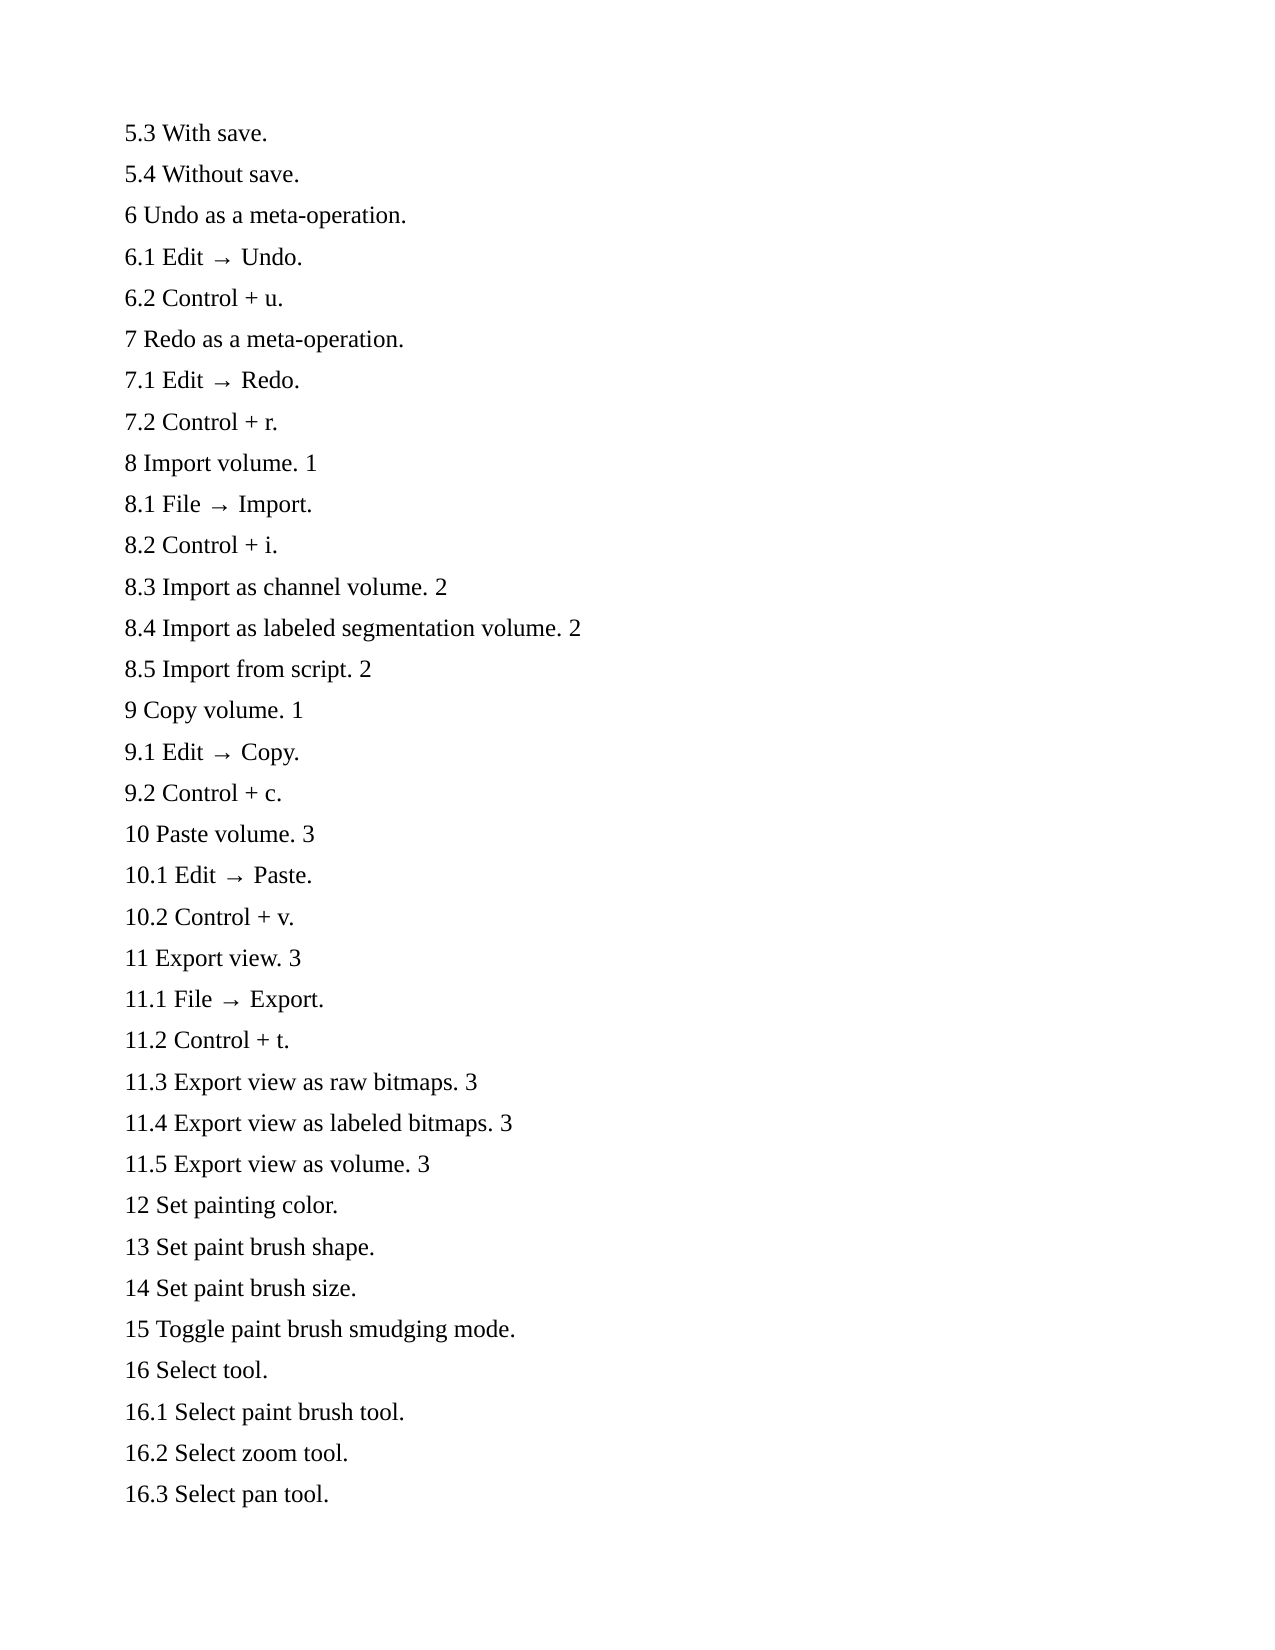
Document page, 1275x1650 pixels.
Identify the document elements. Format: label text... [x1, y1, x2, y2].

list Export view as labeled bitmaps. 3 [118, 1108, 1157, 1137]
list Set paint brush shape. [118, 1232, 1157, 1261]
list File → Import. [118, 489, 1157, 518]
list Set paint brush size. [118, 1273, 1157, 1302]
list Control + u. [118, 283, 1157, 312]
list Control + r. [118, 407, 1157, 436]
list Import as channel volume. 2 [118, 572, 1157, 601]
list Select paint brush tool. [118, 1397, 1157, 1426]
list Select zoom tool. [118, 1438, 1157, 1467]
list Control + i. [118, 531, 1157, 559]
list Export view as volume. 4 [118, 1149, 1157, 1178]
list Select pan tool. [118, 1479, 1157, 1508]
list Edit → Paste. [118, 861, 1157, 889]
list Redo as a meta-operation. [118, 324, 1157, 353]
list Set painting color. [118, 1191, 1157, 1219]
list Export view as raw bitmaps. 3 [118, 1067, 1157, 1096]
list File → Export. [118, 984, 1157, 1013]
list Control + v. [118, 902, 1157, 931]
list Undo as a meta-operation. [118, 201, 1157, 229]
list Without save. [118, 159, 1157, 188]
list Edit → Redo. [118, 366, 1157, 394]
list Copy volume. 1 [118, 696, 1157, 724]
list Edit → Copy. [118, 737, 1157, 766]
list Control + t. [118, 1026, 1157, 1054]
list Edit → Undo. [118, 242, 1157, 271]
list Export view. 3 [118, 943, 1157, 972]
list With save. [118, 118, 1157, 147]
list Import as labeled segmentation volume. 2 [118, 613, 1157, 642]
list Import from script. 2 [118, 654, 1157, 683]
list Select tool. [118, 1356, 1157, 1384]
list Control + c. [118, 778, 1157, 807]
list Toggle paint brush smudging mode. [118, 1314, 1157, 1343]
list Import volume. 1 [118, 448, 1157, 477]
list Paste volume. 4 [118, 819, 1157, 848]
